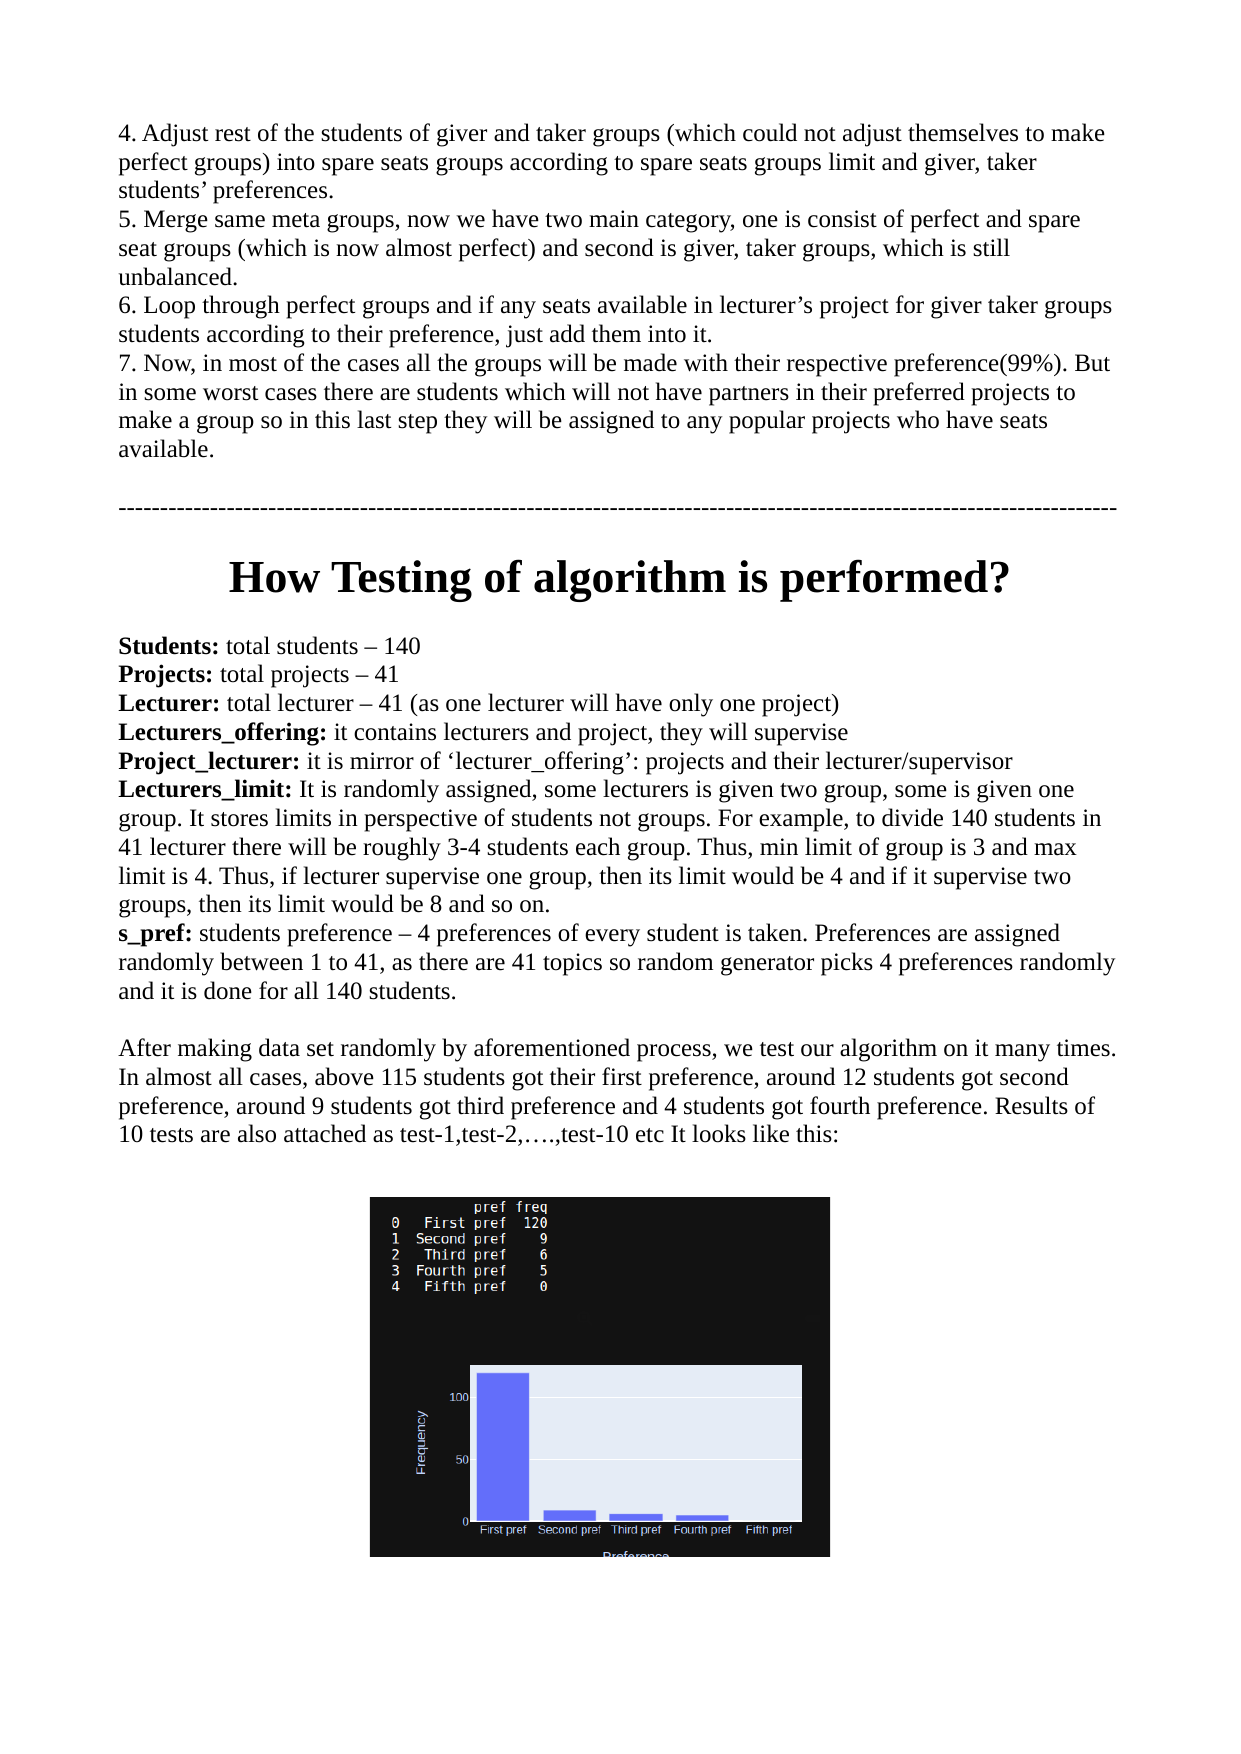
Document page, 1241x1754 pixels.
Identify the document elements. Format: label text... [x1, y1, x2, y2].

text 7. Now, in most of the cases all the groups will be made with their respective preference(99%). But in some worst cases there are students which will not have partners in their preferred projects to make a group so in this last step they will be assigned to any popular projects who have seats available. [118, 348, 1122, 463]
text How Testing of algorithm is performed? [118, 549, 1122, 602]
text 4. Adjust rest of the students of giver and taker groups (which could not adjust themselves to make perfect groups) into spare seats groups according to spare seats groups limit and giver, taker students’ preferences. [118, 118, 1122, 204]
text Students: total students – 140 [118, 631, 1122, 659]
text Lecturers_offering: it contains lecturers and project, they will supervise [118, 717, 1122, 746]
text 5. Merge same meta groups, now we have two main category, one is consist of perfect and spare seat groups (which is now almost perfect) and second is giver, taker groups, which is still unbalanced. [118, 204, 1122, 291]
text Projects: total projects – 41 [118, 659, 1122, 688]
text Project_lecturer: it is mirror of ‘lecturer_offering’: projects and their lecturer/supervisor [118, 746, 1122, 774]
picture [369, 1197, 831, 1557]
text Lecturer: total lecturer – 41 (as one lecturer will have only one project) [118, 688, 1122, 717]
text s_pref: students preference – 4 preferences of every student is taken. Preferences are assigned randomly between 1 to 41, as there are 41 topics so random generator picks 4 preferences randomly and it is done for all 140 students. [118, 918, 1122, 1004]
text 6. Loop through perfect groups and if any seats available in lecturer’s project for giver taker groups students according to their preference, just add them into it. [118, 291, 1122, 348]
text Lecturers_limit: It is randomly assigned, some lecturers is given two group, some is given one group. It stores limits in perspective of students not groups. For example, to divide 140 students in 41 lecturer there will be roughly 3-4 students each group. Thus, min limit of group is 3 and max limit is 4. Thus, if lecturer supervise one group, then its limit would be 4 and if it supervise two groups, then its limit would be 8 and so on. [118, 774, 1122, 918]
text ------------------------------------------------------------------------------------------------------------------------ [118, 492, 1122, 521]
text After making data set randomly by aforementioned process, we test our algorithm on it many times. In almost all cases, above 115 students got their first preference, around 12 students got second preference, around 9 students got third preference and 4 students got fourth preference. Results of 10 tests are also attached as test-1,test-2,….,test-10 etc It looks like this: [118, 1033, 1122, 1148]
